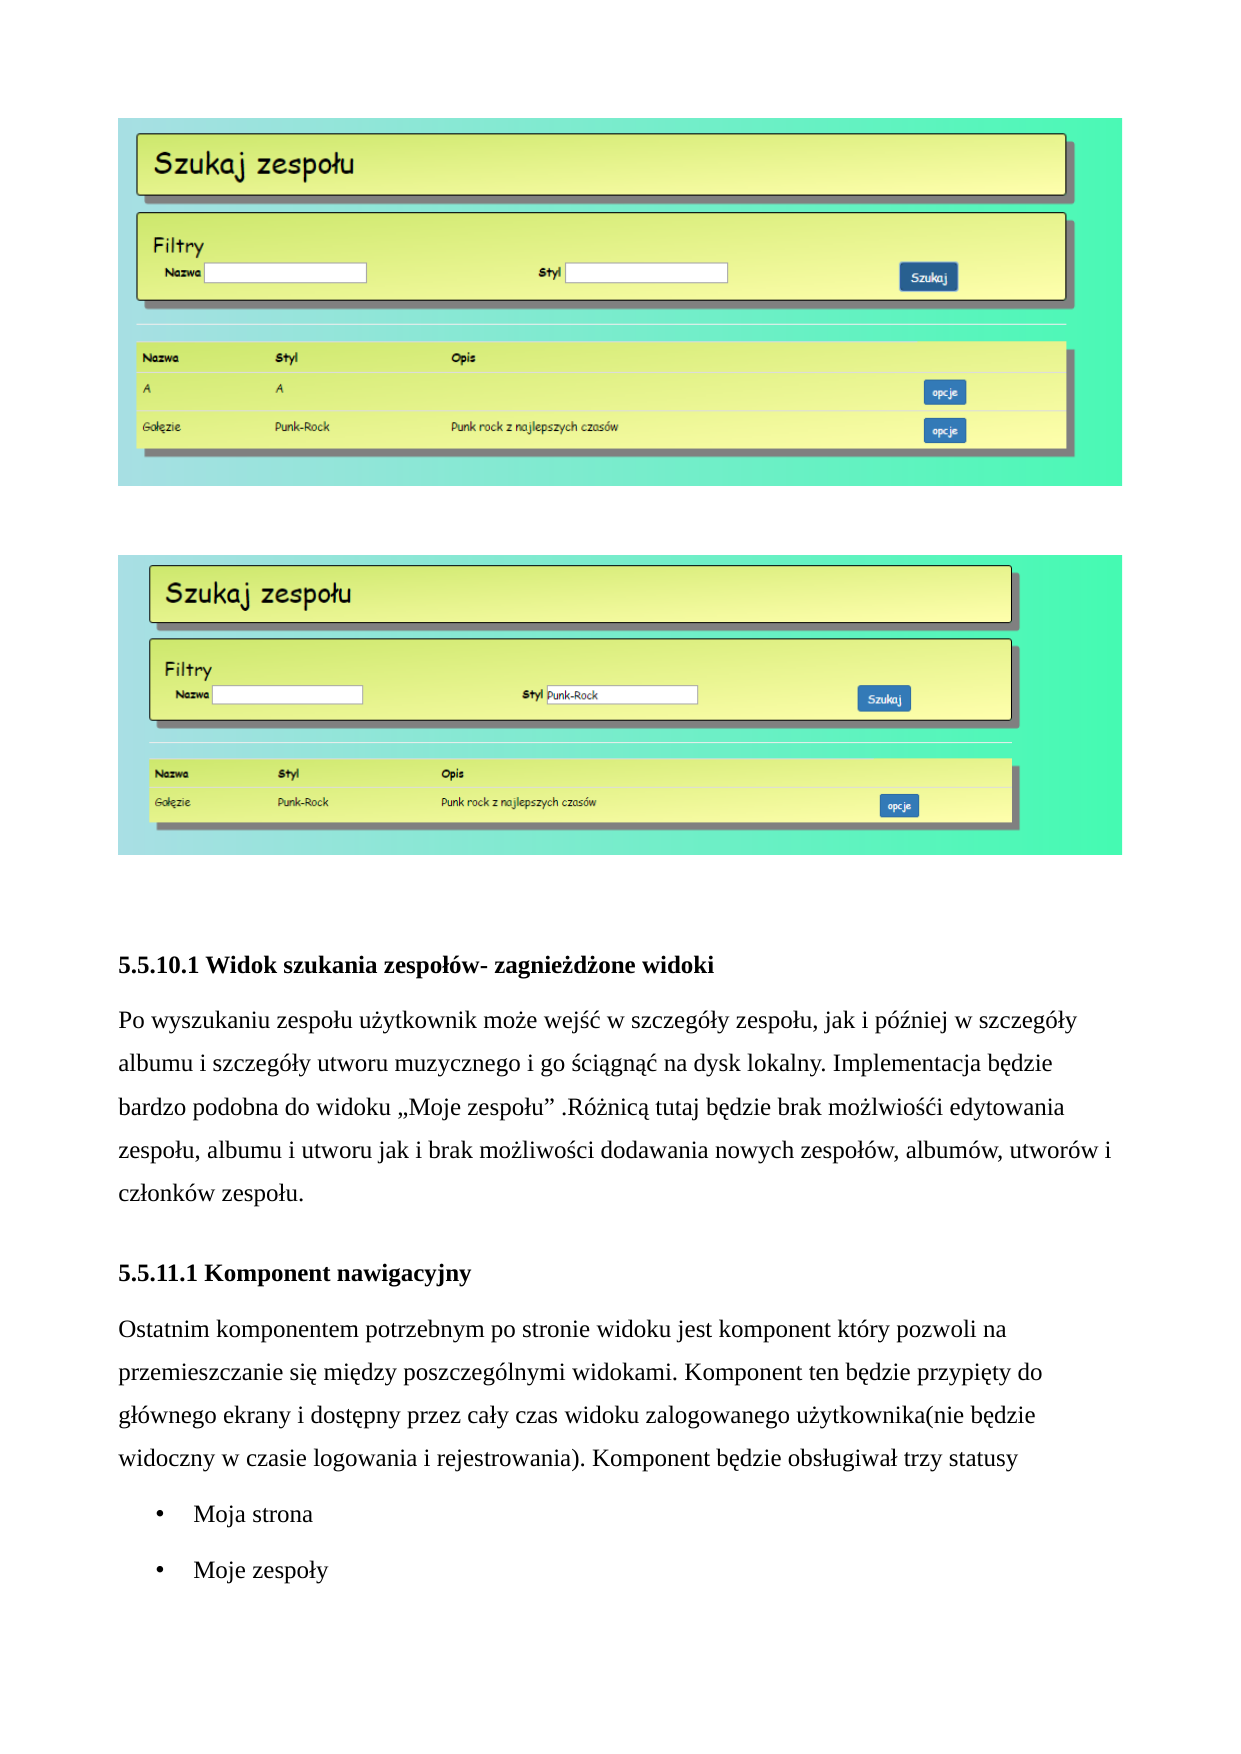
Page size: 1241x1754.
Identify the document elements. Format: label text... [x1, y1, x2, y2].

list Moje zespoły [156, 1555, 1122, 1583]
list Moja strona [156, 1499, 1122, 1528]
subtitle 5.5.11.1 Komponent nawigacyjny [118, 1258, 1122, 1287]
text Po wyszukaniu zespołu użytkownik może wejść w szczegóły zespołu, jak i później w szczegóły albumu i szczegóły utworu muzycznego i go ściągnąć na dysk lokalny. Implementacja będzie bardzo podobna do widoku „Moje zespołu” .Różnicą tutaj będzie brak możlwiośći edytowania zespołu, albumu i utworu jak i brak możliwości dodawania nowych zespołów, albumów, utworów i członków zespołu. [118, 1005, 1122, 1207]
subtitle 5.5.10.1 Widok szukania zespołów- zagnieżdżone widoki [118, 950, 1122, 978]
text Ostatnim komponentem potrzebnym po stronie widoku jest komponent który pozwoli na przemieszczanie się między poszczególnymi widokami. Komponent ten będzie przypięty do głównego ekrany i dostępny przez cały czas widoku zalogowanego użytkownika(nie będzie widoczny w czasie logowania i rejestrowania). Komponent będzie obsługiwał trzy statusy [118, 1314, 1122, 1472]
